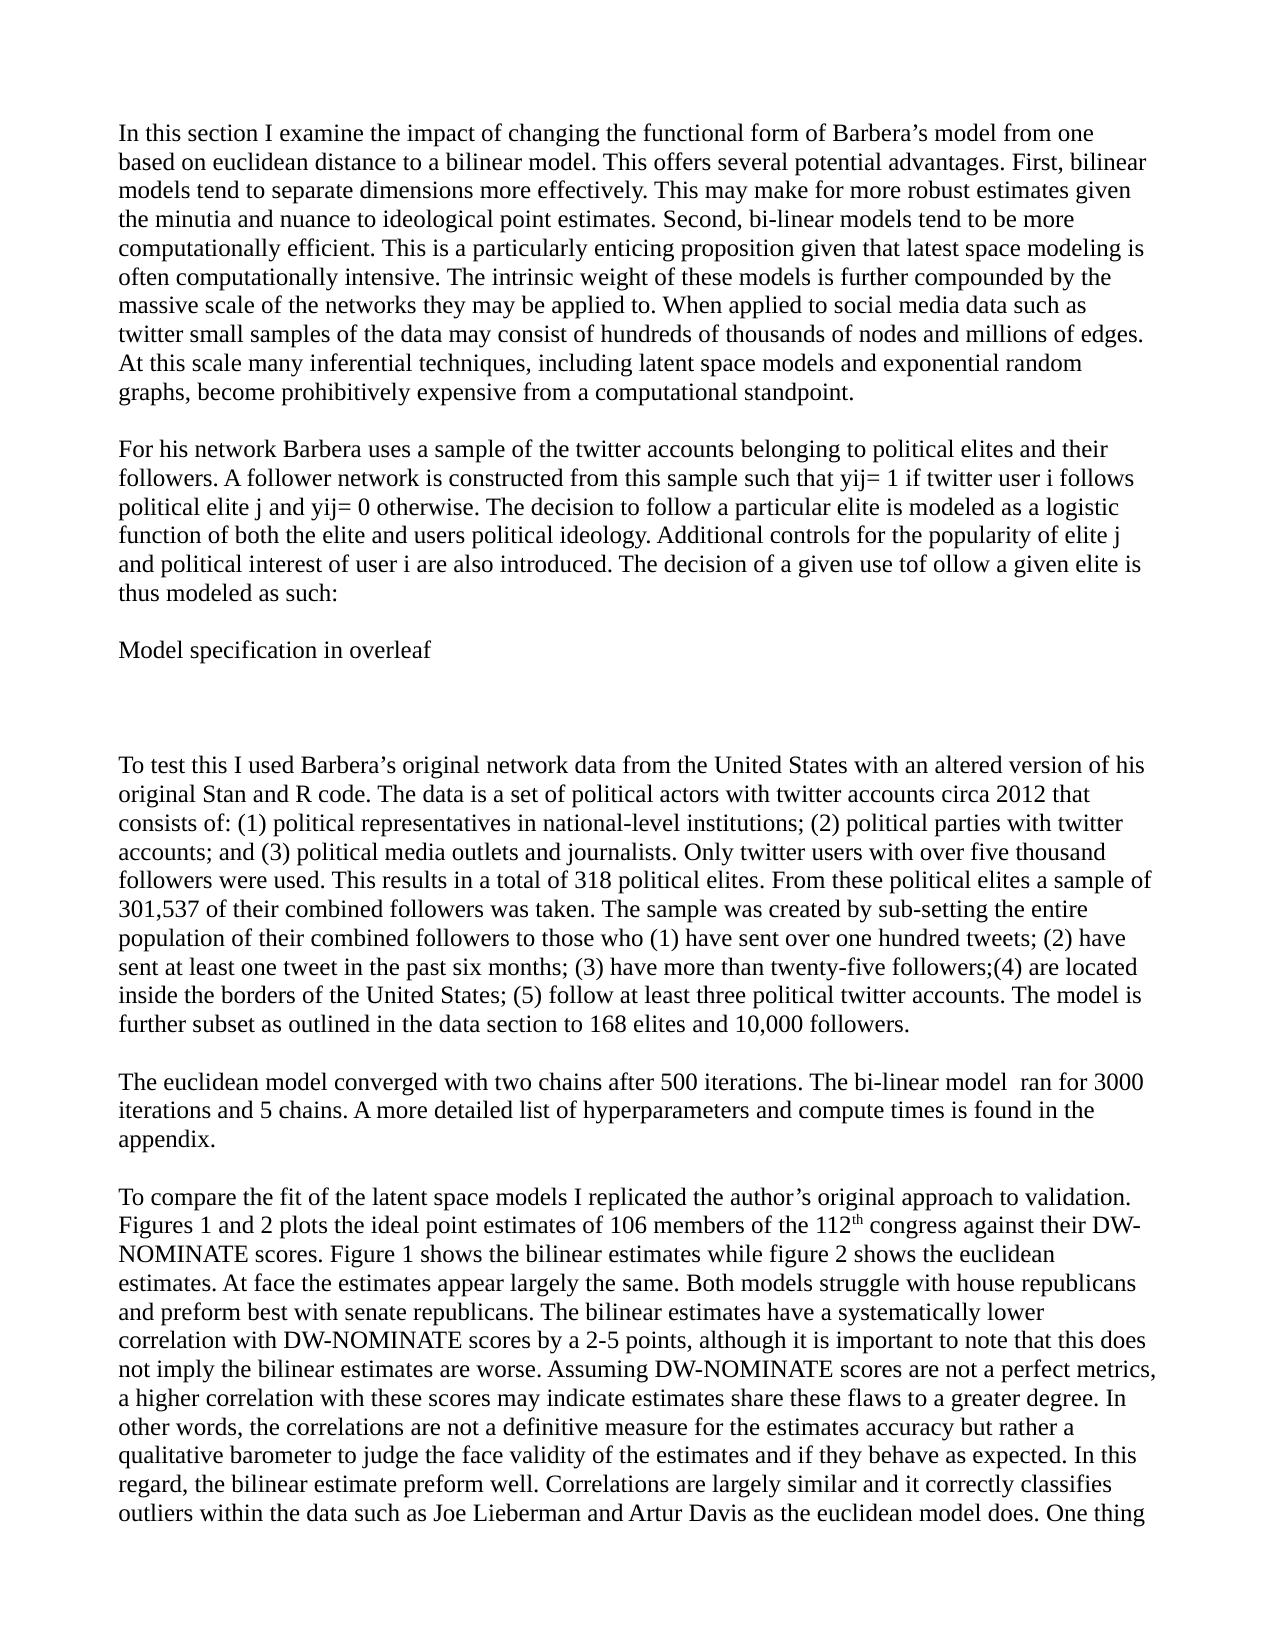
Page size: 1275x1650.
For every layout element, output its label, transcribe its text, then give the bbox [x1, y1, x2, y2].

text In this section I examine the impact of changing the functional form of Barbera’s model from one based on euclidean distance to a bilinear model. This offers several potential advantages. First, bilinear models tend to separate dimensions more effectively. This may make for more robust estimates given the minutia and nuance to ideological point estimates. Second, bi-linear models tend to be more computationally efficient. This is a particularly enticing proposition given that latest space modeling is often computationally intensive. The intrinsic weight of these models is further compounded by the massive scale of the networks they may be applied to. When applied to social media data such as twitter small samples of the data may consist of hundreds of thousands of nodes and millions of edges. At this scale many inferential techniques, including latent space models and exponential random graphs, become prohibitively expensive from a computational standpoint. [118, 118, 1157, 406]
text To test this I used Barbera’s original network data from the United States with an altered version of his original Stan and R code. The data is a set of political actors with twitter accounts circa 2012 that consists of: (1) political representatives in national-level institutions; (2) political parties with twitter accounts; and (3) political media outlets and journalists. Only twitter users with over five thousand followers were used. This results in a total of 318 political elites. From these political elites a sample of 301,537 of their combined followers was taken. The sample was created by sub-setting the entire population of their combined followers to those who (1) have sent over one hundred tweets; (2) have sent at least one tweet in the past six months; (3) have more than twenty-five followers;(4) are located inside the borders of the United States; (5) follow at least three political twitter accounts. The model is further subset as outlined in the data section to 168 elites and 10,000 followers. [118, 751, 1157, 1038]
text Model specification in overleaf [118, 636, 1157, 664]
text The euclidean model converged with two chains after 500 iterations. The bi-linear model ran for 3000 iterations and 5 chains. A more detailed list of hyperparameters and compute times is found in the appendix. [118, 1067, 1157, 1153]
text To compare the fit of the latent space models I replicated the author’s original approach to validation. Figures 1 and 2 plots the ideal point estimates of 106 members of the 112th congress against their DW-NOMINATE scores. Figure 1 shows the bilinear estimates while figure 2 shows the euclidean estimates. At face the estimates appear largely the same. Both models struggle with house republicans and preform best with senate republicans. The bilinear estimates have a systematically lower correlation with DW-NOMINATE scores by a 2-5 points, although it is important to note that this does not imply the bilinear estimates are worse. Assuming DW-NOMINATE scores are not a perfect metrics, a higher correlation with these scores may indicate estimates share these flaws to a greater degree. In other words, the correlations are not a definitive measure for the estimates accuracy but rather a qualitative barometer to judge the face validity of the estimates and if they behave as expected. In this regard, the bilinear estimate preform well. Correlations are largely similar and it correctly classifies outliers within the data such as Joe Lieberman and Artur Davis as the euclidean model does. One thing [118, 1182, 1157, 1527]
text For his network Barbera uses a sample of the twitter accounts belonging to political elites and their followers. A follower network is constructed from this sample such that yij= 1 if twitter user i follows political elite j and yij= 0 otherwise. The decision to follow a particular elite is modeled as a logistic function of both the elite and users political ideology. Additional controls for the popularity of elite j and political interest of user i are also introduced. The decision of a given use tof ollow a given elite is thus modeled as such: [118, 434, 1157, 607]
